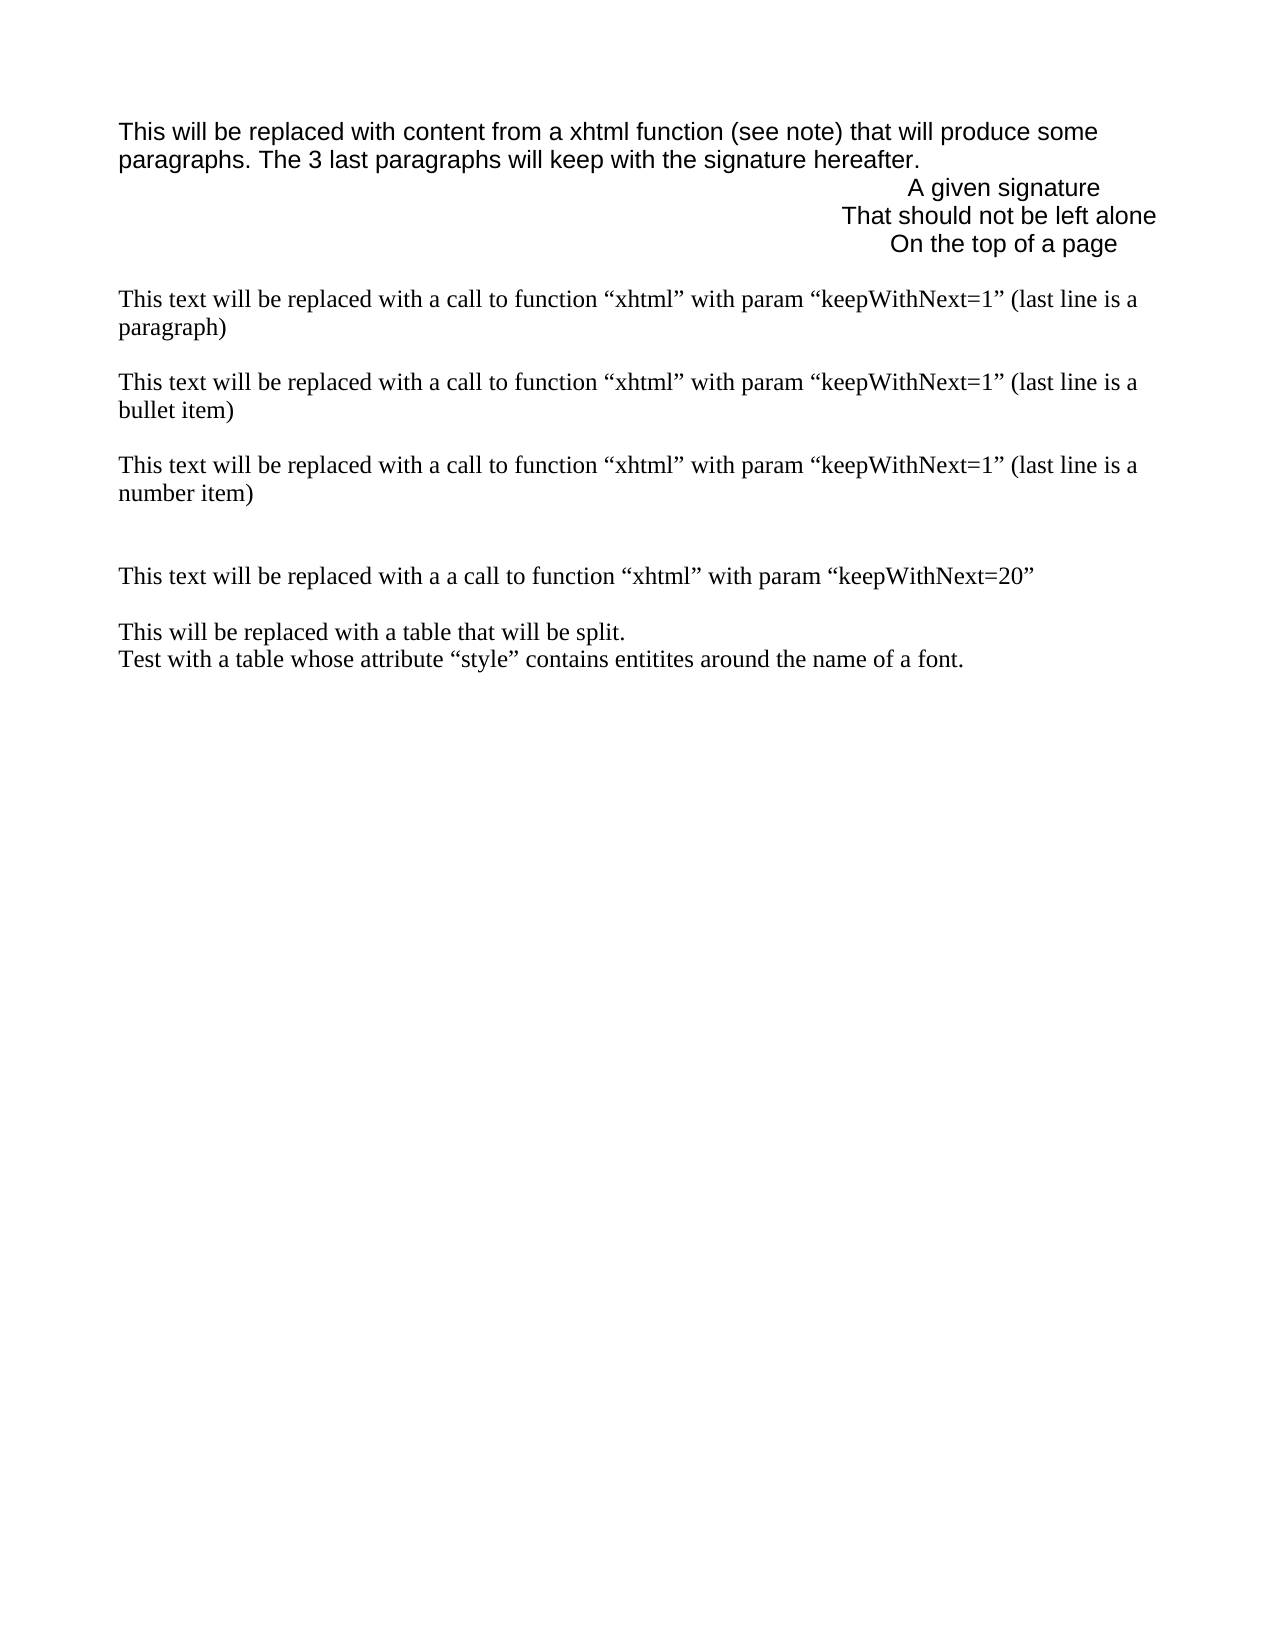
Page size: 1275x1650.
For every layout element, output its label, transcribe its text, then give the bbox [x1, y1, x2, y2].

text Test with a table whose attribute “style” contains entitites around the name of a font. [118, 646, 1157, 673]
text On the top of a page [118, 230, 1157, 258]
text A given signature [118, 174, 1157, 202]
text This will be replaced with content from a xhtml function (see note) that will produce some paragraphs. The 3 last paragraphs will keep with the signature hereafter. [118, 118, 1157, 174]
text This text will be replaced with a call to function “xhtml” with param “keepWithNext=1” (last line is a number item) [118, 452, 1157, 507]
text This text will be replaced with a call to function “xhtml” with param “keepWithNext=1” (last line is a paragraph) [118, 285, 1157, 341]
text This text will be replaced with a call to function “xhtml” with param “keepWithNext=1” (last line is a bullet item) [118, 368, 1157, 424]
text That should not be left alone [118, 202, 1157, 230]
text This will be replaced with a table that will be split. [118, 618, 1157, 646]
text This text will be replaced with a a call to function “xhtml” with param “keepWithNext=20” [118, 562, 1157, 590]
